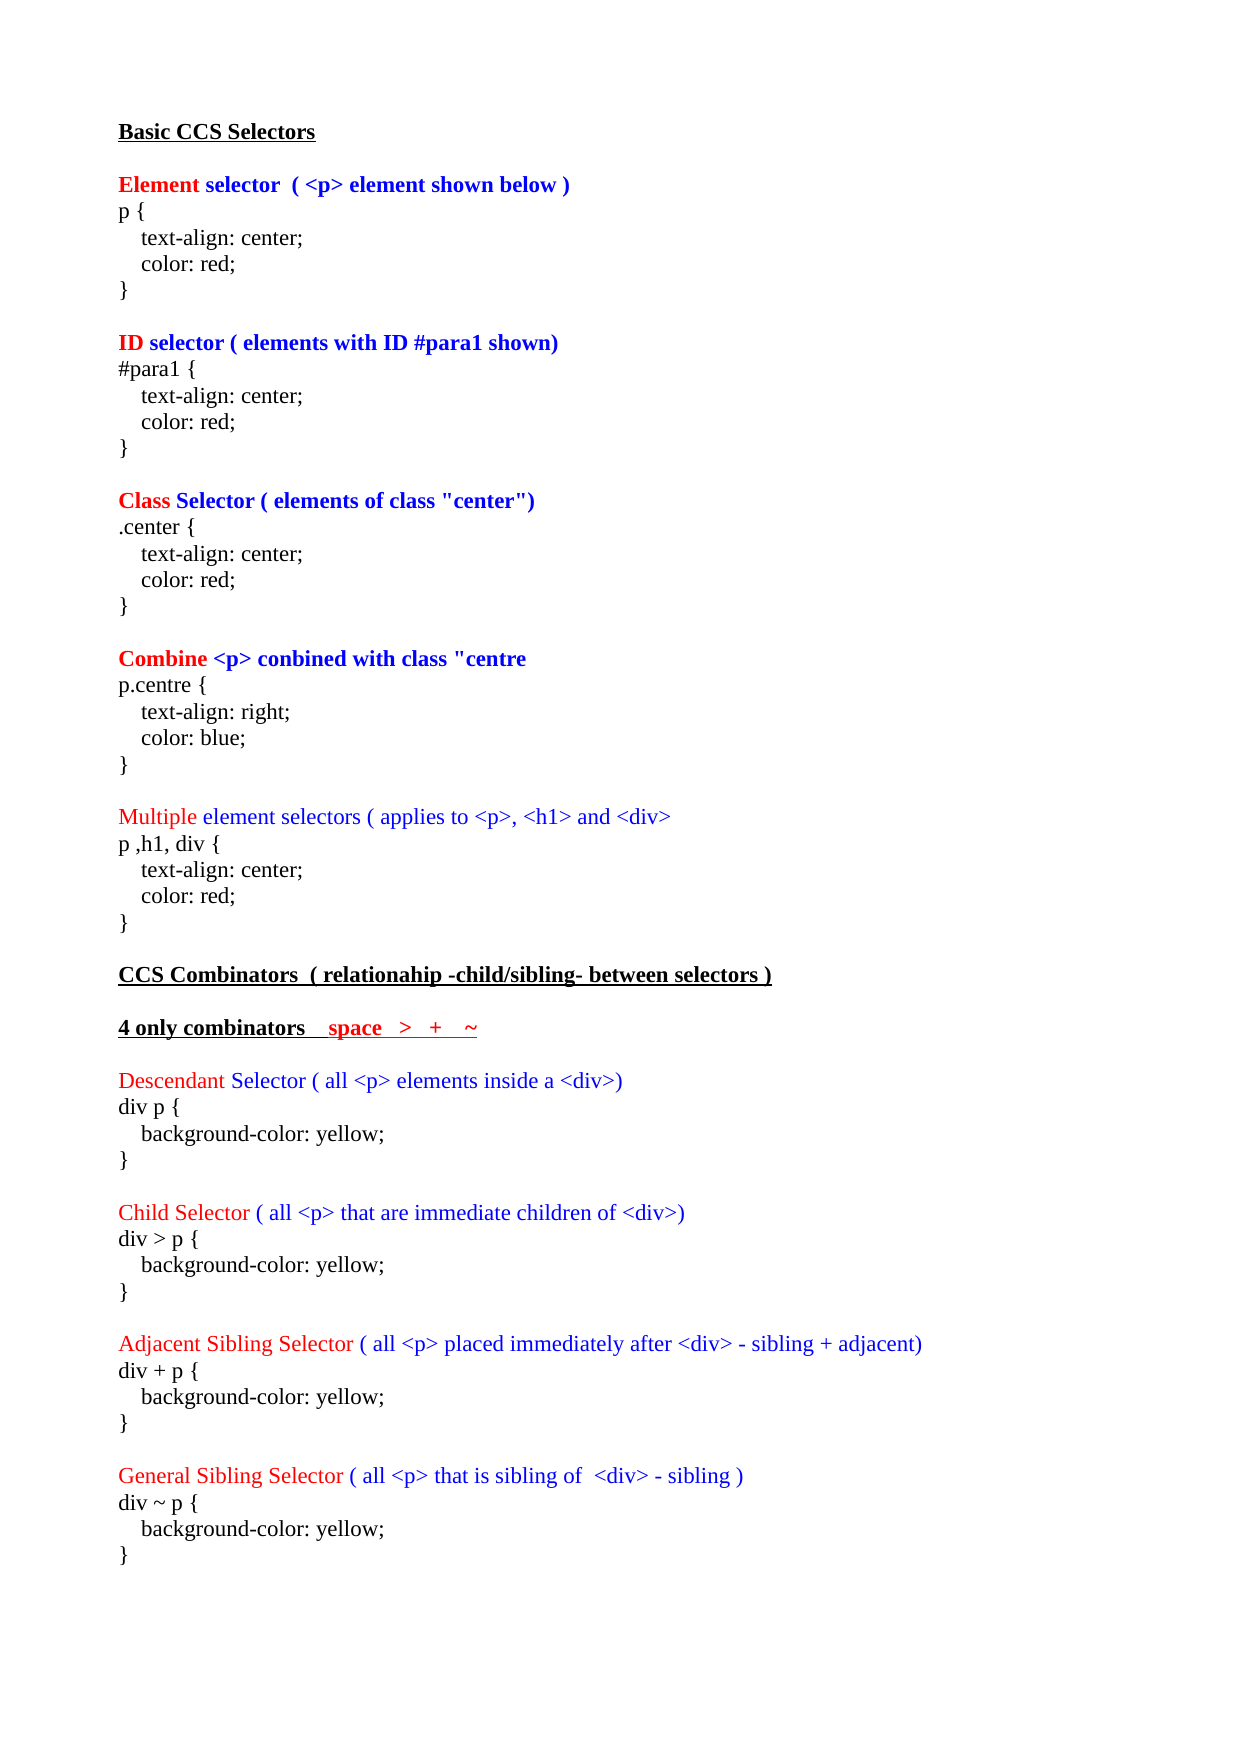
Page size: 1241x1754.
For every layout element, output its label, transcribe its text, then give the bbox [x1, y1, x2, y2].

text p ,h1, div { [118, 830, 1122, 856]
text #para1 { [118, 355, 1122, 382]
text CCS Combinators ( relationahip -child/sibling- between selectors ) [118, 961, 1122, 988]
text Basic CCS Selectors [118, 118, 1122, 144]
text text-align: center; [118, 856, 1122, 882]
text color: blue; [118, 724, 1122, 751]
text div ~ p { [118, 1488, 1122, 1515]
text Descendant Selector ( all <p> elements inside a <div>) [118, 1067, 1122, 1093]
text text-align: center; [118, 540, 1122, 566]
text } [118, 1409, 1122, 1436]
text } [118, 909, 1122, 935]
text color: red; [118, 408, 1122, 434]
text } [118, 276, 1122, 303]
text color: red; [118, 250, 1122, 276]
text Multiple element selectors ( applies to <p>, <h1> and <div> [118, 803, 1122, 830]
text div > p { [118, 1225, 1122, 1251]
text ID selector ( elements with ID #para1 shown) [118, 329, 1122, 355]
text background-color: yellow; [118, 1119, 1122, 1146]
text div p { [118, 1093, 1122, 1119]
text text-align: center; [118, 223, 1122, 250]
text } [118, 1146, 1122, 1172]
text color: red; [118, 882, 1122, 909]
text 4 only combinators space > + ~ [118, 1014, 1122, 1041]
text General Sibling Selector ( all <p> that is sibling of <div> - sibling ) [118, 1462, 1122, 1488]
text } [118, 1541, 1122, 1568]
text div + p { [118, 1357, 1122, 1383]
text background-color: yellow; [118, 1383, 1122, 1409]
text } [118, 751, 1122, 777]
text .center { [118, 513, 1122, 540]
text Class Selector ( elements of class "center") [118, 487, 1122, 513]
text text-align: center; [118, 382, 1122, 408]
text Combine <p> conbined with class "centre [118, 645, 1122, 672]
text p { [118, 197, 1122, 223]
text Element selector ( <p> element shown below ) [118, 171, 1122, 197]
text color: red; [118, 566, 1122, 592]
text Child Selector ( all <p> that are immediate children of <div>) [118, 1199, 1122, 1225]
text background-color: yellow; [118, 1251, 1122, 1278]
text } [118, 434, 1122, 461]
text background-color: yellow; [118, 1515, 1122, 1541]
text } [118, 592, 1122, 619]
text text-align: right; [118, 698, 1122, 724]
text p.centre { [118, 672, 1122, 698]
text Adjacent Sibling Selector ( all <p> placed immediately after <div> - sibling + adjacent) [118, 1330, 1122, 1357]
text } [118, 1278, 1122, 1304]
